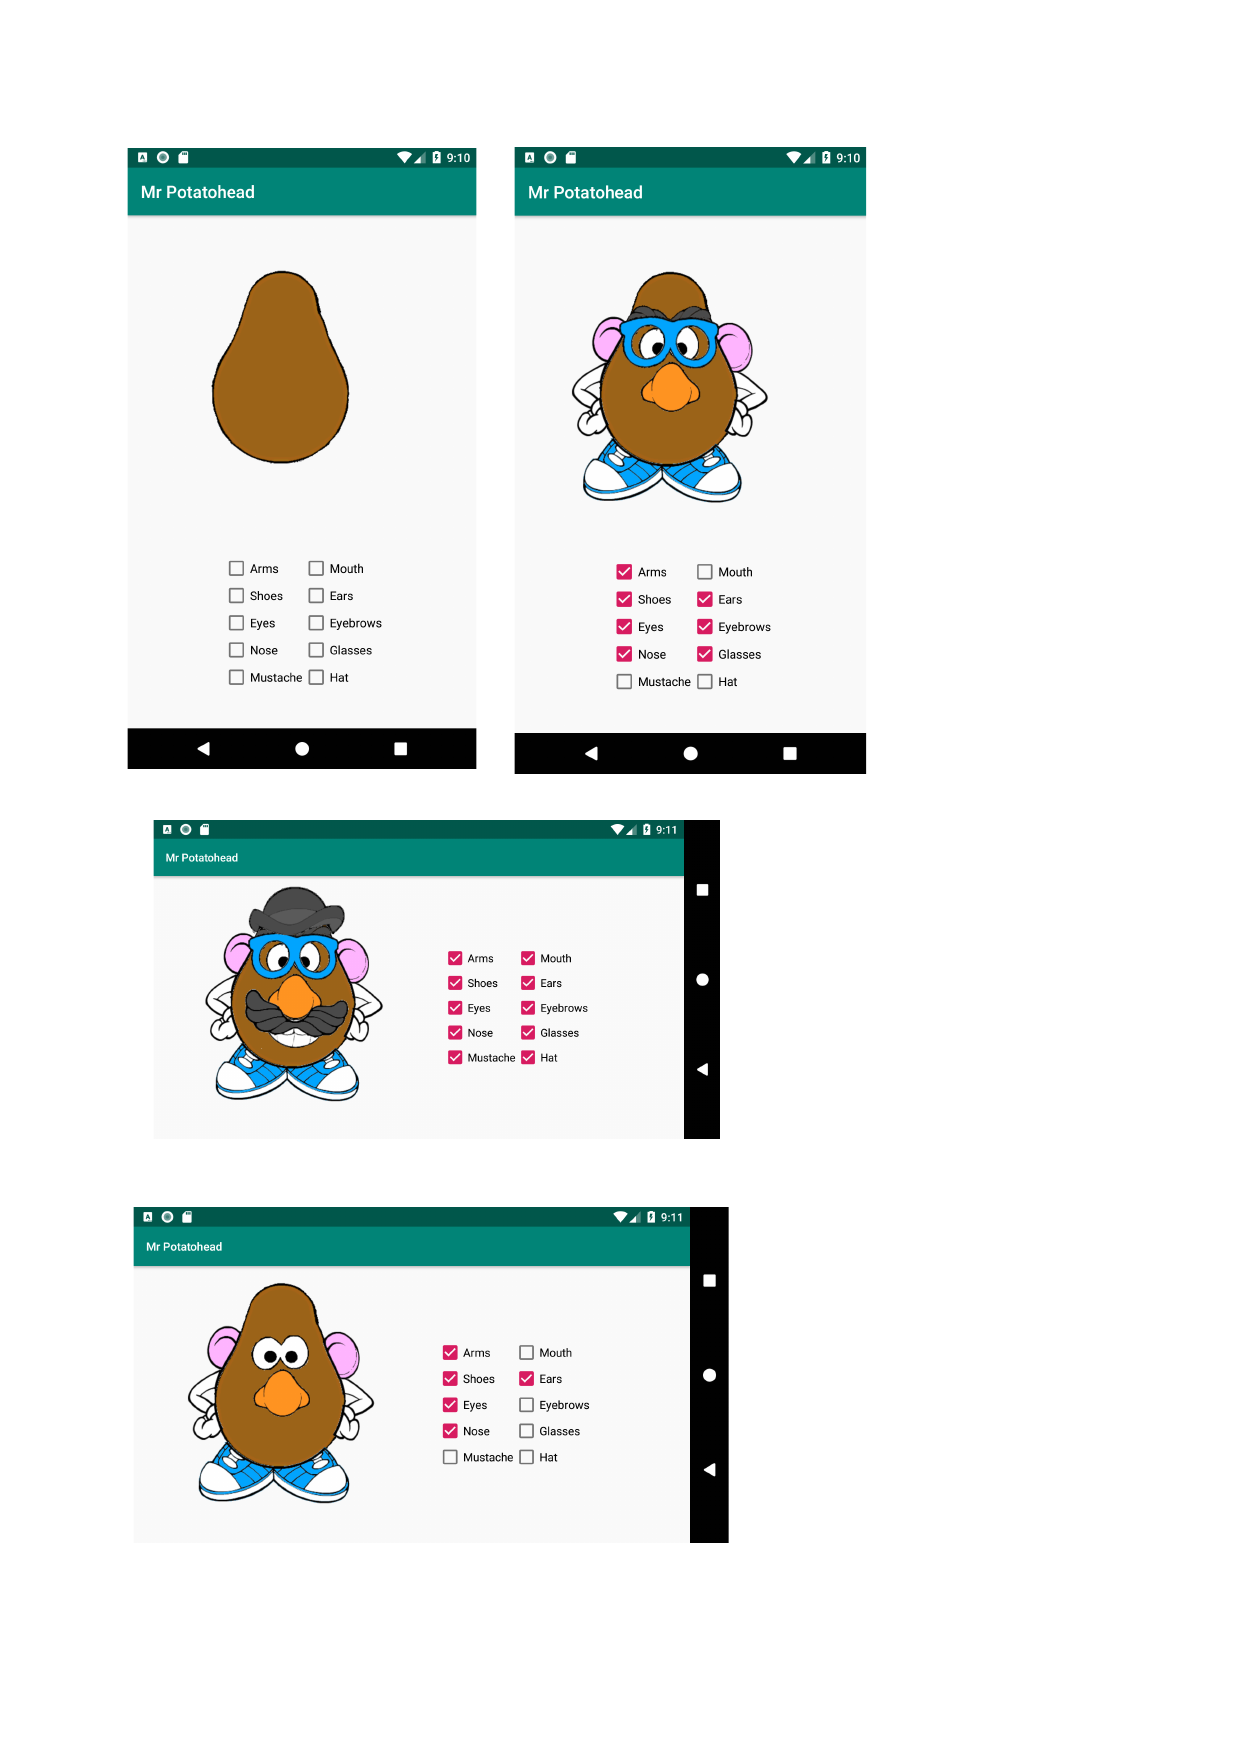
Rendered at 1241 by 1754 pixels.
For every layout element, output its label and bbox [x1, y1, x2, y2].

picture [153, 820, 720, 1139]
picture [133, 1207, 729, 1543]
picture [127, 148, 477, 769]
picture [514, 147, 867, 774]
